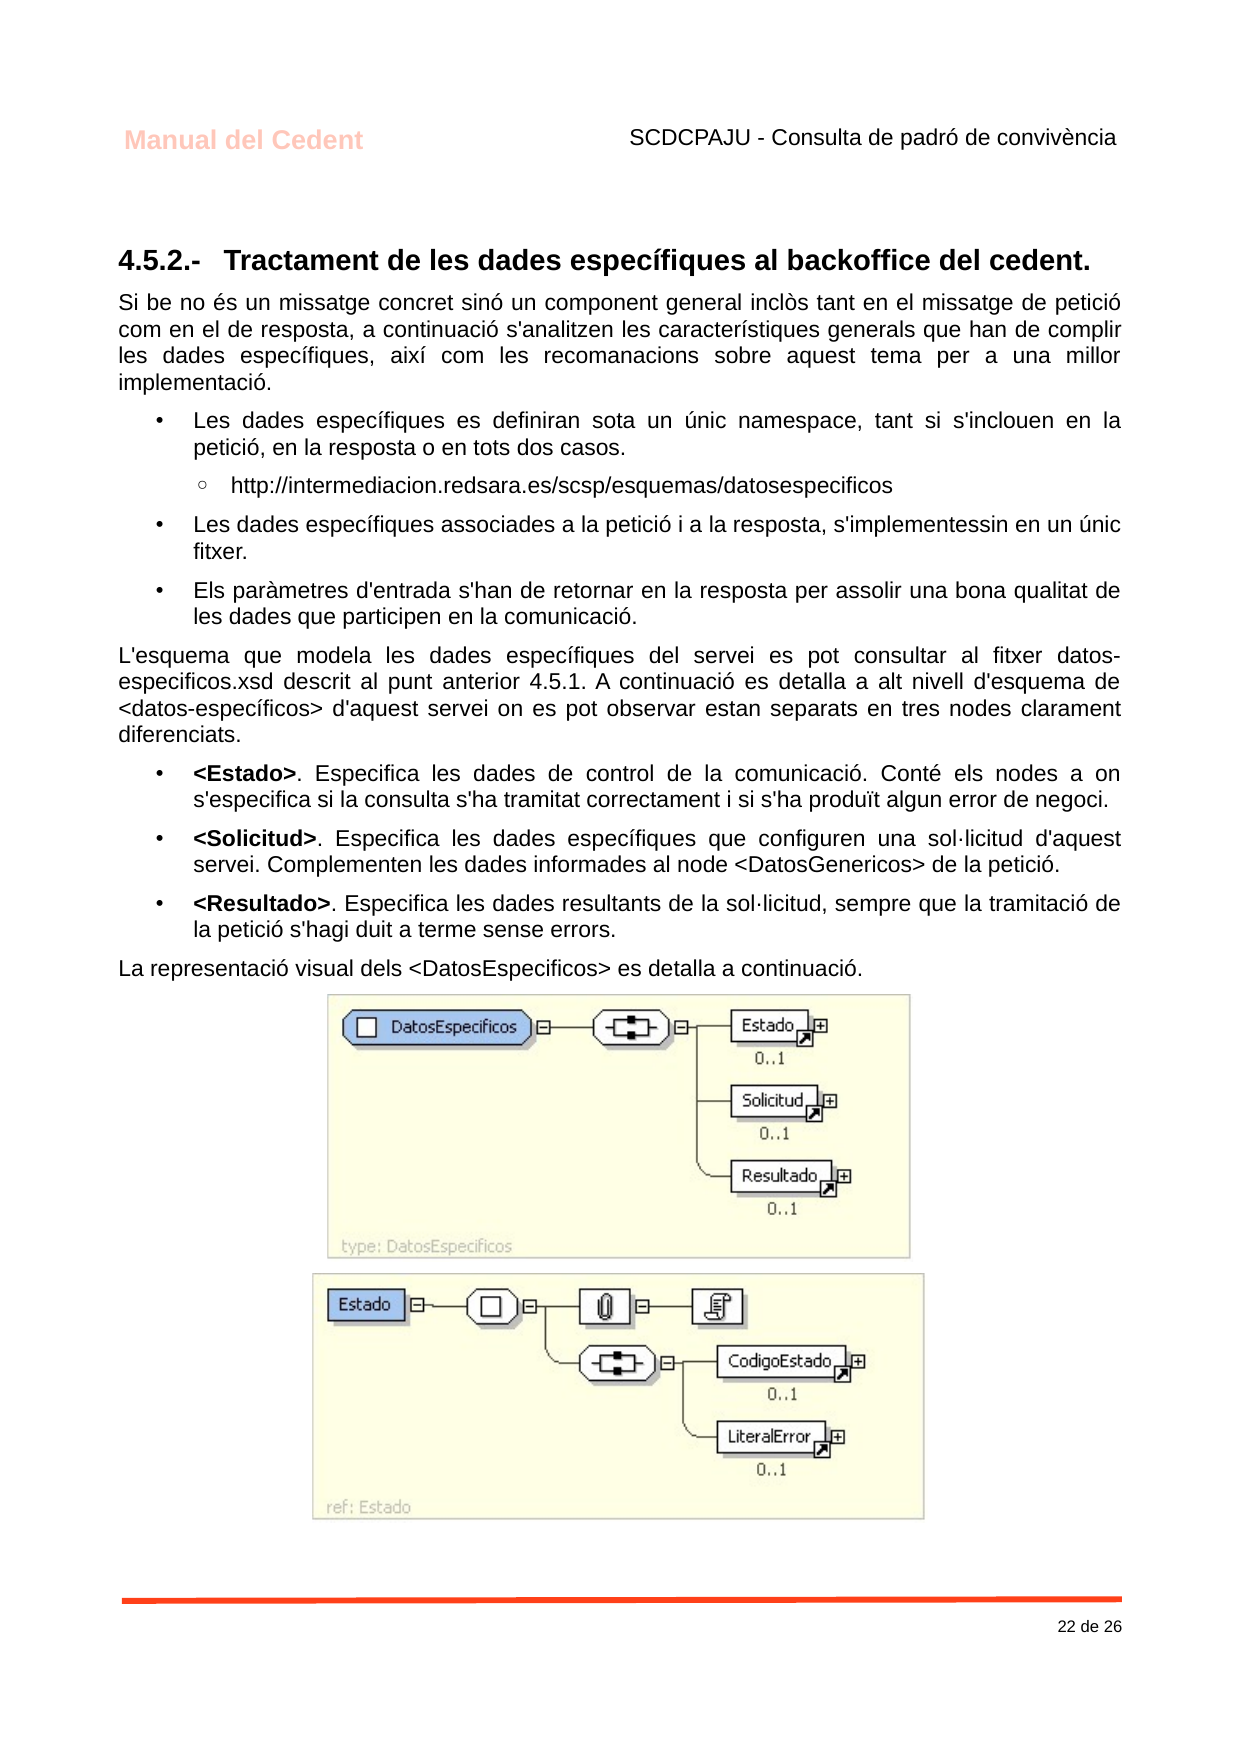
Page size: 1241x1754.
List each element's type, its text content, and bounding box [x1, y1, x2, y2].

list <Resultado>. Especifica les dades resultants de la sol·licitud, sempre que la tramitació de la petició s'hagi duit a terme sense errors. [156, 890, 1122, 943]
list http://intermediacion.redsara.es/scsp/esquemas/datosespecificos [193, 472, 1122, 499]
list Les dades específiques associades a la petició i a la resposta, s'implementessin en un únic fitxer. [156, 511, 1122, 564]
picture [312, 1273, 928, 1523]
list <Solicitud>. Especifica les dades específiques que configuren una sol·licitud d'aquest servei. Complementen les dades informades al node <DatosGenericos> de la petició. [156, 825, 1122, 878]
text Si be no és un missatge concret sinó un component general inclòs tant en el missatge de petició com en el de resposta, a continuació s'analitzen les característiques generals que han de complir les dades específiques, així com les recomanacions sobre aquest tema per a una millor implementació. [118, 289, 1122, 395]
list Les dades específiques es definiran sota un únic namespace, tant si s'inclouen en la petició, en la resposta o en tots dos casos. [156, 407, 1122, 460]
text L'esquema que modela les dades específiques del servei es pot consultar al fitxer datos-especificos.xsd descrit al punt anterior 4.5.1. A continuació es detalla a alt nivell d'esquema de <datos-específicos> d'aquest servei on es pot observar estan separats en tres nodes clarament diferenciats. [118, 642, 1122, 747]
picture [327, 994, 914, 1262]
list Els paràmetres d'entrada s'han de retornar en la resposta per assolir una bona qualitat de les dades que participen en la comunicació. [156, 577, 1122, 629]
text La representació visual dels <DatosEspecificos> es detalla a continuació. [118, 955, 1122, 982]
list <Estado>. Especifica les dades de control de la comunicació. Conté els nodes a on s'especifica si la consulta s'ha tramitat correctament i si s'ha produït algun error de negoci. [156, 760, 1122, 812]
subtitle Tractament de les dades específiques al backoffice del cedent. [118, 243, 1122, 277]
